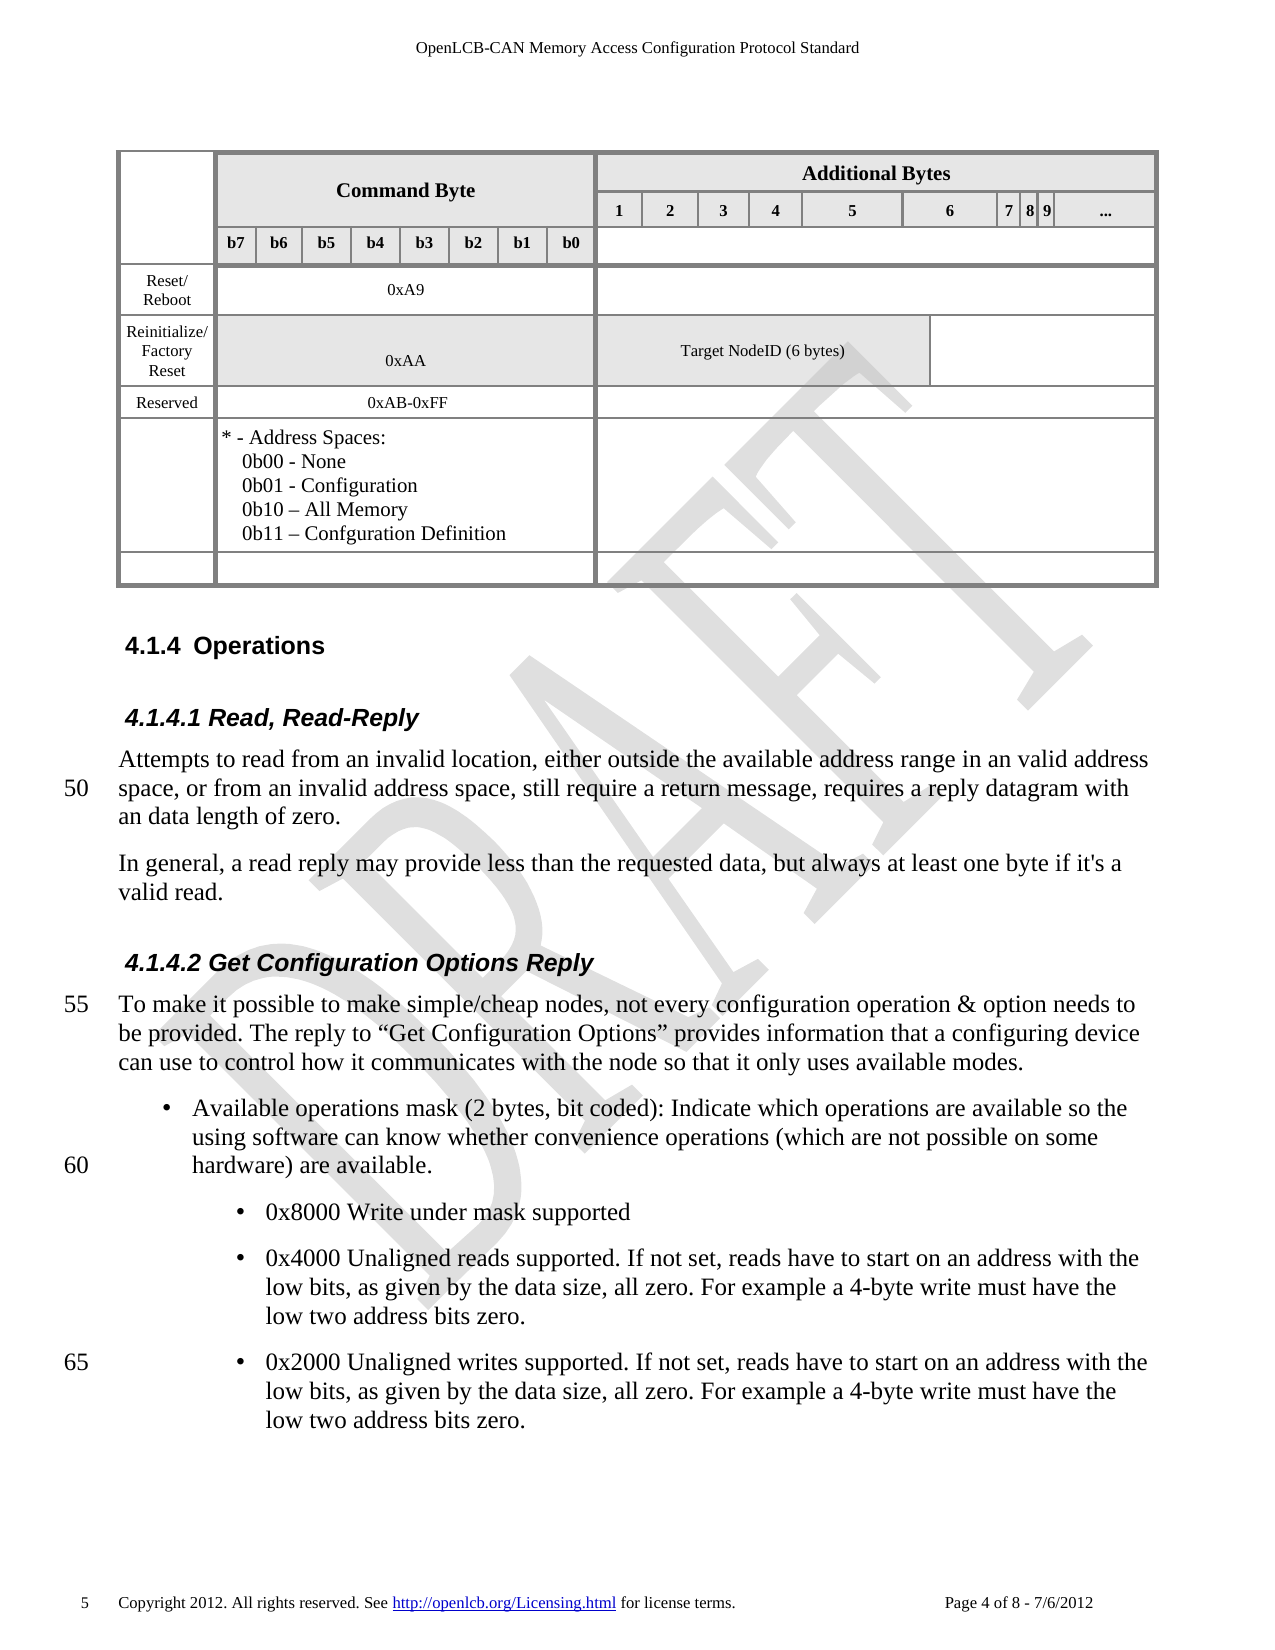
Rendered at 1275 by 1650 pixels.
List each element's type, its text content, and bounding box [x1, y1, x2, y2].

table_cell 8 [1021, 193, 1036, 226]
table_cell [598, 228, 1154, 263]
table_cell Reinitialize/ Factory Reset [121, 316, 213, 385]
text To make it possible to make simple/cheap nodes, not every configuration operation & option needs to be provided. The reply to “Get Configuration Options” provides information that a configuring device can use to control how it communicates with the node so that it only uses available modes. [211, 989, 428, 1075]
subtitle Get Configuration Options Reply [454, 948, 509, 977]
table_cell [815, 387, 1154, 417]
table_cell [598, 419, 912, 551]
text In general, a read reply may provide less than the requested data, but always at least one byte if it's a valid read. [815, 848, 1157, 905]
table_cell [665, 553, 944, 583]
table_cell 1 [598, 193, 641, 226]
subtitle Get Configuration Options Reply [313, 948, 440, 977]
table_cell 7 [998, 193, 1019, 226]
subtitle Read, Read-Reply [118, 703, 547, 731]
table_cell b3 [401, 228, 448, 263]
table_cell [121, 226, 213, 263]
table_cell [121, 553, 213, 583]
subtitle Operations [118, 631, 720, 660]
list Available operations mask (2 bytes, bit coded): Indicate which operations are available so the using software can know whether convenience operations (which are not possible on some hardware) are available. [162, 1093, 332, 1179]
text To make it possible to make simple/cheap nodes, not every configuration operation & option needs to be provided. The reply to “Get Configuration Options” provides information that a configuring device can use to control how it communicates with the node so that it only uses available modes. [118, 989, 228, 1075]
table_header [121, 152, 213, 226]
table_cell 9 [1039, 193, 1053, 226]
subtitle [547, 703, 588, 731]
subtitle [836, 631, 1021, 660]
table_cell 4 [750, 193, 801, 226]
table_cell Reserved [121, 387, 213, 417]
list 0x2000 Unaligned writes supported. If not set, reads have to start on an address with the low bits, as given by the data size, all zero. For example a 4-byte write must have the low two address bits zero. [236, 1347, 1157, 1434]
subtitle Get Configuration Options Reply [549, 948, 716, 977]
subtitle [602, 703, 791, 731]
table_cell [121, 419, 213, 551]
subtitle Get Configuration Options Reply [118, 948, 251, 977]
table_cell 0xAA [218, 316, 593, 385]
list 0x8000 Write under mask supported [236, 1197, 379, 1226]
table_cell b7 [218, 228, 255, 263]
table_cell b4 [352, 228, 399, 263]
table_cell b6 [257, 228, 301, 263]
table_cell [218, 553, 593, 583]
table_cell b5 [303, 228, 350, 263]
text To make it possible to make simple/cheap nodes, not every configuration operation & option needs to be provided. The reply to “Get Configuration Options” provides information that a configuring device can use to control how it communicates with the node so that it only uses available modes. [385, 989, 538, 1075]
text Attempts to read from an invalid location, either outside the available address range in an valid address space, or from an invalid address space, still require a return message, requires a reply datagram with an data length of zero. [118, 744, 615, 830]
list Available operations mask (2 bytes, bit coded): Indicate which operations are available so the using software can know whether convenience operations (which are not possible on some hardware) are available. [289, 1093, 493, 1179]
list Available operations mask (2 bytes, bit coded): Indicate which operations are available so the using software can know whether convenience operations (which are not possible on some hardware) are available. [485, 1093, 1157, 1179]
table_cell b0 [548, 228, 593, 263]
table_cell [957, 553, 1154, 583]
table_cell 5 [803, 193, 901, 226]
table_cell b1 [499, 228, 546, 263]
text Attempts to read from an invalid location, either outside the available address range in an valid address space, or from an invalid address space, still require a return message, requires a reply datagram with an data length of zero. [662, 744, 882, 830]
table_cell 0xA9 [218, 268, 593, 314]
table_header Command Byte [218, 155, 593, 226]
list 0x8000 Write under mask supported [511, 1197, 1157, 1226]
table_cell 2 [643, 193, 697, 226]
list 0x4000 Unaligned reads supported. If not set, reads have to start on an address with the low bits, as given by the data size, all zero. For example a 4-byte write must have the low two address bits zero. [236, 1243, 1157, 1330]
table_cell 3 [699, 193, 748, 226]
table_cell ... [1055, 193, 1154, 226]
subtitle Get Configuration Options Reply [718, 948, 1157, 977]
table_cell * - Address Spaces: 0b00 - None 0b01 - Configuration 0b10 – All Memory 0b11 – Confguration Definition [218, 419, 593, 551]
table_cell 6 [904, 193, 996, 226]
table_cell 0xAB-0xFF [218, 387, 593, 417]
text To make it possible to make simple/cheap nodes, not every configuration operation & option needs to be provided. The reply to “Get Configuration Options” provides information that a configuring device can use to control how it communicates with the node so that it only uses available modes. [502, 989, 1157, 1075]
list 0x8000 Write under mask supported [393, 1197, 493, 1226]
subtitle [734, 631, 818, 660]
subtitle [1035, 631, 1157, 660]
text In general, a read reply may provide less than the requested data, but always at least one byte if it's a valid read. [670, 848, 816, 905]
table_cell [823, 419, 1154, 551]
table_cell Reset/ Reboot [121, 265, 213, 314]
text In general, a read reply may provide less than the requested data, but always at least one byte if it's a valid read. [367, 848, 507, 905]
table_cell Target NodeID (6 bytes) [598, 316, 929, 385]
table_header Additional Bytes [598, 155, 1154, 190]
table_cell [598, 268, 1154, 314]
text In general, a read reply may provide less than the requested data, but always at least one byte if it's a valid read. [118, 848, 368, 905]
table_cell b2 [450, 228, 497, 263]
table_cell [931, 316, 1154, 385]
text Attempts to read from an invalid location, either outside the available address range in an valid address space, or from an invalid address space, still require a return message, requires a reply datagram with an data length of zero. [847, 744, 1157, 830]
table_cell [598, 553, 635, 583]
table_cell [598, 387, 801, 417]
text Attempts to read from an invalid location, either outside the available address range in an valid address space, or from an invalid address space, still require a return message, requires a reply datagram with an data length of zero. [576, 744, 701, 830]
text In general, a read reply may provide less than the requested data, but always at least one byte if it's a valid read. [502, 848, 667, 905]
subtitle [806, 703, 1157, 731]
